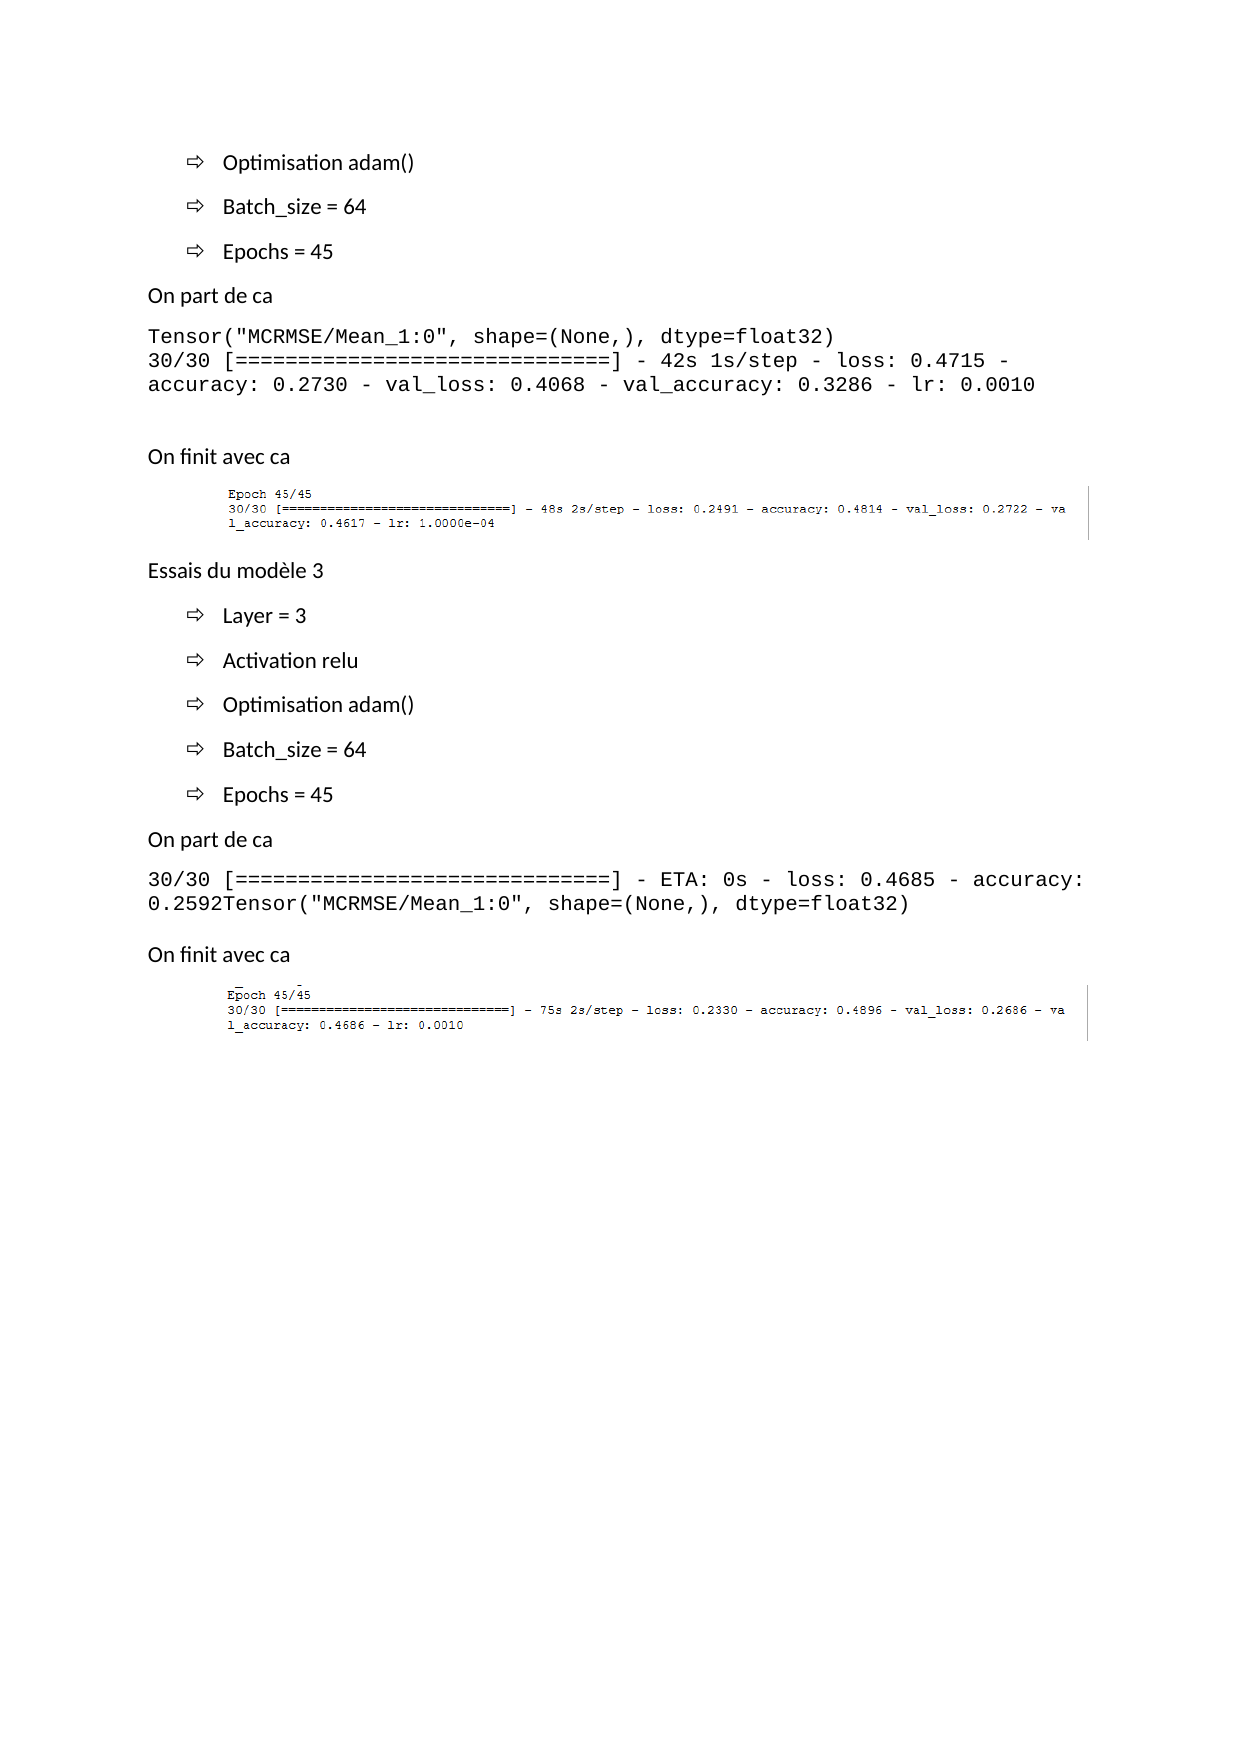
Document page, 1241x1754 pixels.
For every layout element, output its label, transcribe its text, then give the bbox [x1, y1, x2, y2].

list Batch_size = 64 [185, 735, 1093, 763]
list Activation relu [185, 646, 1093, 674]
text Essais du modèle 3 [148, 557, 1093, 584]
text 30/30 [==============================] - ETA: 0s - loss: 0.4685 - accuracy: 0.2592Tensor("MCRMSE/Mean_1:0", shape=(None,), dtype=float32) [148, 869, 1093, 917]
list Batch_size = 64 [185, 192, 1093, 220]
text Tensor("MCRMSE/Mean_1:0", shape=(None,), dtype=float32) [148, 326, 1093, 350]
text On finit avec ca [148, 442, 1093, 470]
list Epochs = 45 [185, 237, 1093, 265]
list Optimisation adam() [185, 691, 1093, 719]
list Epochs = 45 [185, 780, 1093, 808]
text On part de ca [148, 825, 1093, 853]
list Optimisation adam() [185, 148, 1093, 176]
list Layer = 3 [185, 601, 1093, 629]
text 30/30 [==============================] - 42s 1s/step - loss: 0.4715 - accuracy: 0.2730 - val_loss: 0.4068 - val_accuracy: 0.3286 - lr: 0.0010 [148, 350, 1093, 397]
text On part de ca [148, 282, 1093, 310]
text On finit avec ca [148, 940, 1093, 968]
